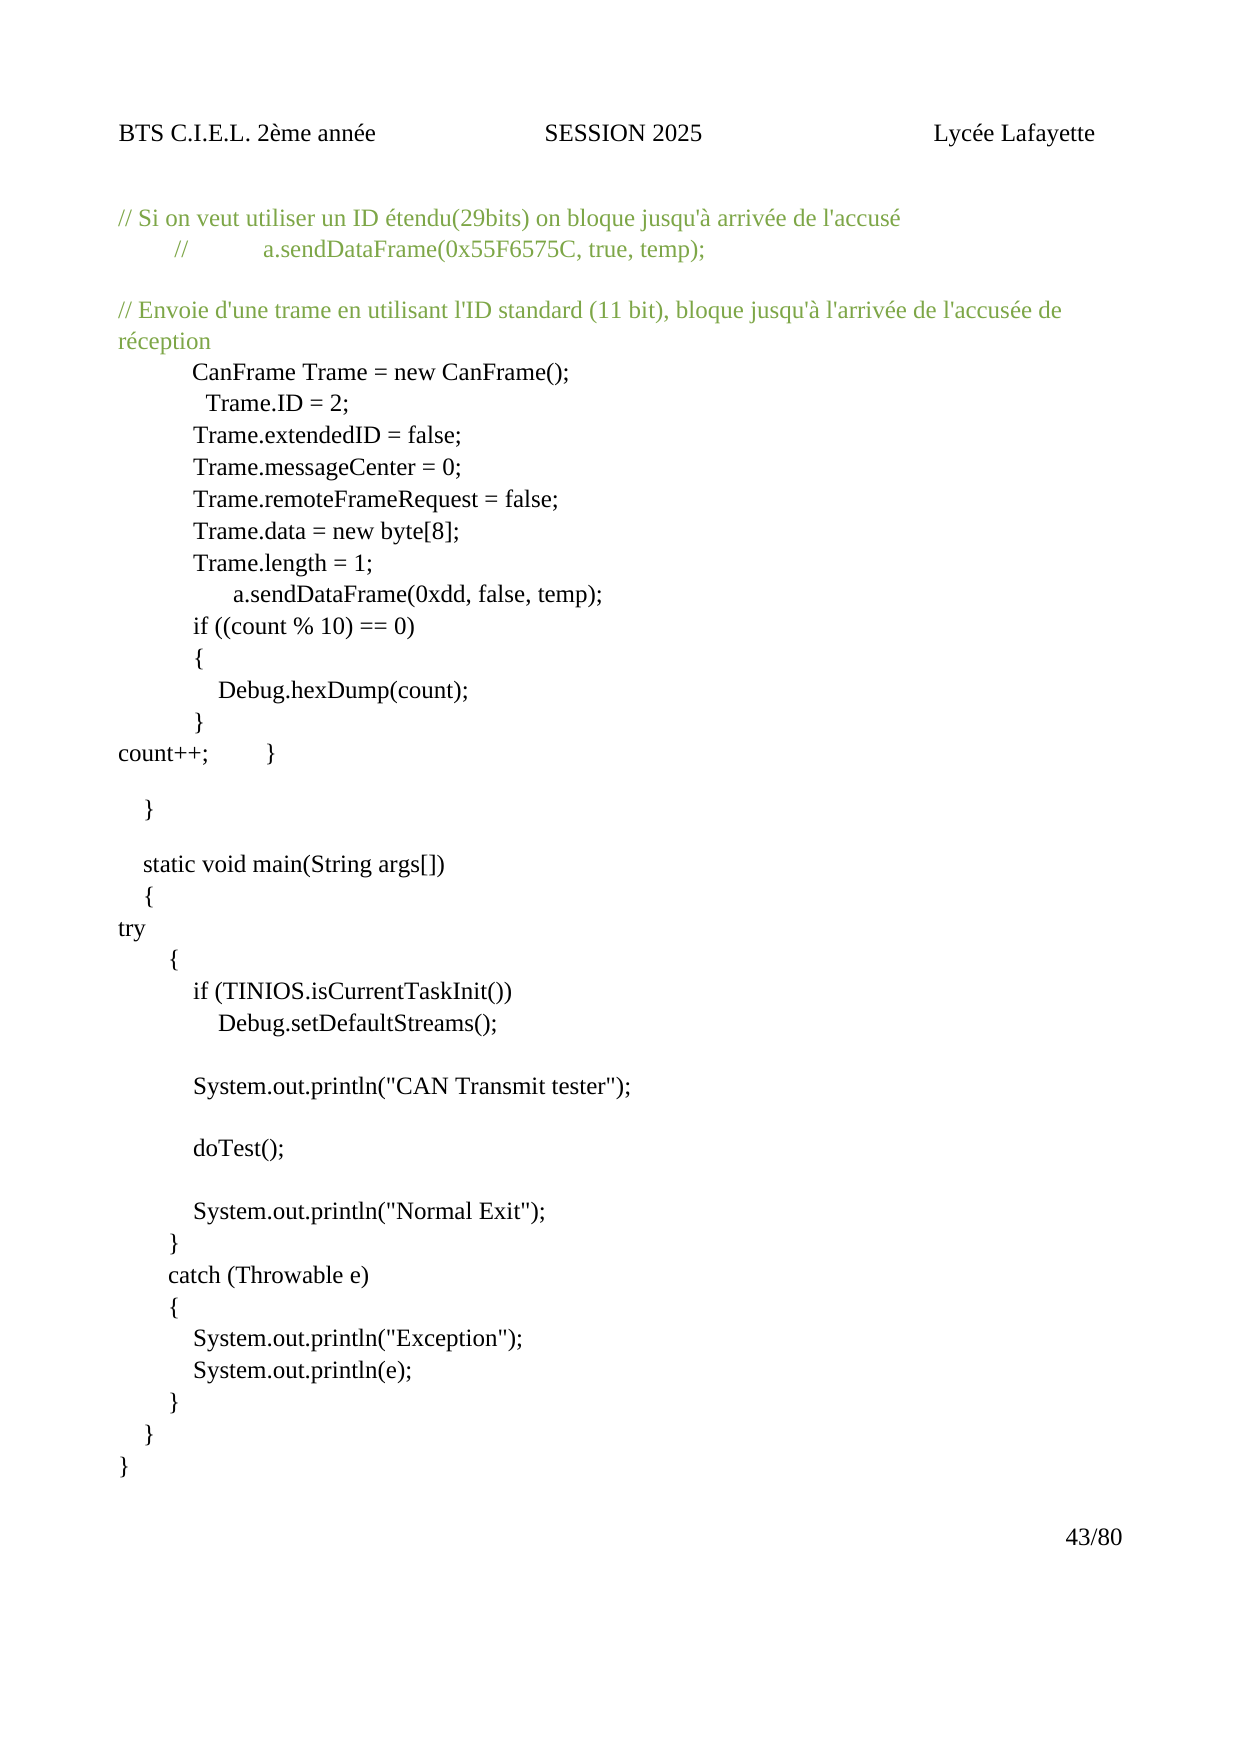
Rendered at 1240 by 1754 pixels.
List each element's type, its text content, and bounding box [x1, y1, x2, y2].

text static void main(String args[]) [118, 849, 1121, 878]
text Debug.setDefaultStreams(); [118, 1008, 1121, 1037]
text Trame.remoteFrameRequest = false; [118, 484, 1121, 513]
text a.sendDataFrame(0xdd, false, temp); [208, 579, 1121, 608]
text System.out.println("CAN Transmit tester"); [118, 1071, 1121, 1099]
text System.out.println("Normal Exit"); [118, 1196, 1121, 1225]
text } [118, 1387, 1121, 1416]
text Trame.length = 1; [118, 548, 1121, 576]
text } [118, 1451, 1121, 1480]
text { [118, 944, 1121, 973]
text catch (Throwable e) [118, 1260, 1121, 1288]
text System.out.println(e); [118, 1355, 1121, 1384]
text } [118, 794, 1121, 823]
text { [118, 1292, 1121, 1320]
text if (TINIOS.isCurrentTaskInit()) [118, 976, 1121, 1005]
text System.out.println("Exception"); [118, 1323, 1121, 1352]
text doTest(); [118, 1133, 1121, 1162]
text Trame.messageCenter = 0; [118, 452, 1121, 481]
text Trame.extendedID = false; [118, 420, 1121, 449]
text } [118, 1228, 1121, 1257]
text // a.sendDataFrame(0x55F6575C, true, temp); [118, 234, 1122, 262]
text if ((count % 10) == 0) [118, 611, 1121, 640]
text CanFrame Trame = new CanFrame(); Trame.ID = 2; [117, 357, 668, 417]
text } [118, 1419, 1121, 1448]
text Trame.data = new byte[8]; [118, 516, 1121, 544]
text { try [118, 881, 196, 941]
text // Si on veut utiliser un ID étendu(29bits) on bloque jusqu'à arrivée de l'accusé [118, 203, 1122, 232]
text Debug.hexDump(count); [118, 675, 1121, 704]
text } count++; } [118, 707, 296, 767]
text { [118, 643, 1121, 672]
text // Envoie d'une trame en utilisant l'ID standard (11 bit), bloque jusqu'à l'arrivée de l'accusée de réception [118, 295, 1122, 355]
